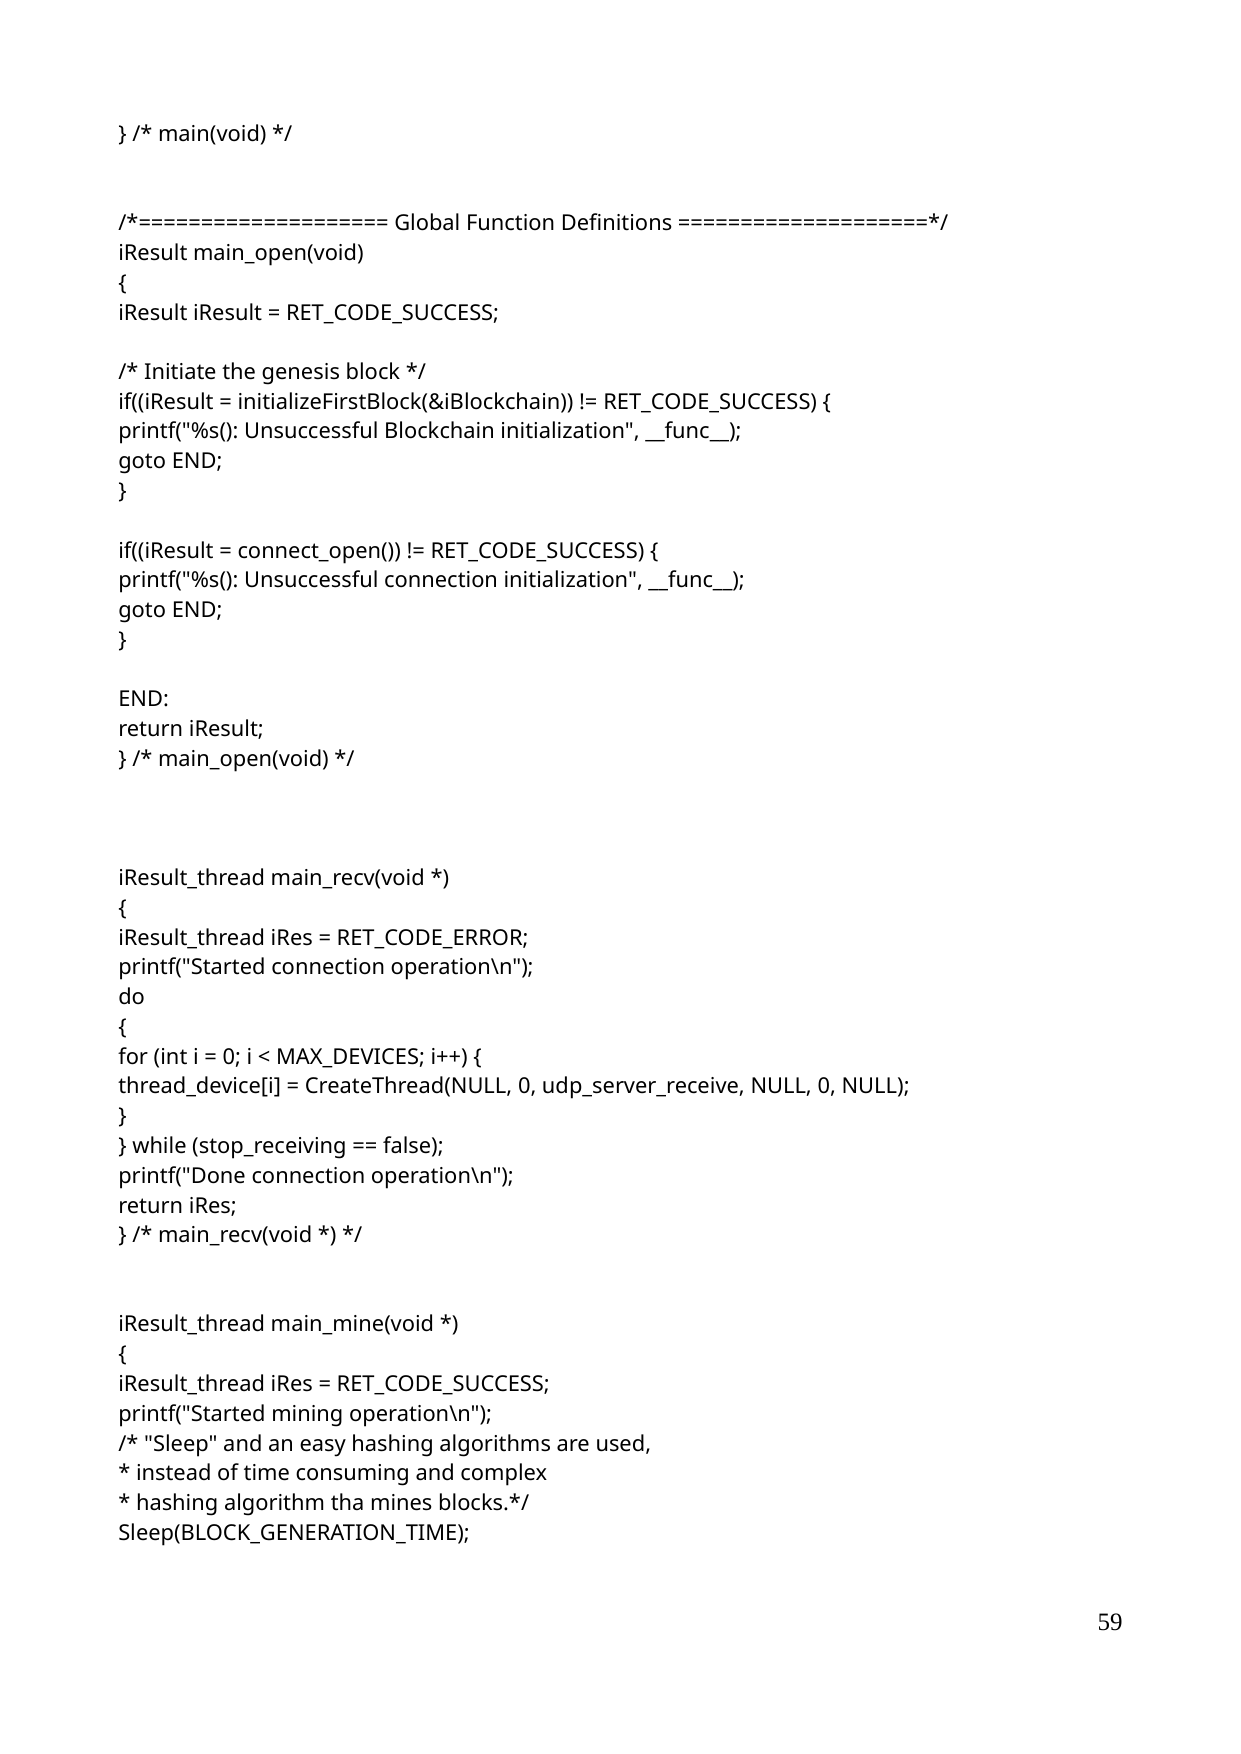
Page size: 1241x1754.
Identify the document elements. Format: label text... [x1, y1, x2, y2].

text iResult main_open(void) [118, 237, 1122, 267]
text iResult_thread iRes = RET_CODE_ERROR; [118, 921, 1122, 951]
text do [118, 981, 1122, 1011]
text iResult_thread main_recv(void *) [118, 862, 1122, 892]
text } [118, 624, 1122, 654]
text printf("Started mining operation\n"); [118, 1398, 1122, 1427]
text thread_device[i] = CreateThread(NULL, 0, udp_server_receive, NULL, 0, NULL); [118, 1070, 1122, 1100]
text iResult iResult = RET_CODE_SUCCESS; [118, 296, 1122, 326]
text } /* main_recv(void *) */ [118, 1219, 1122, 1249]
text printf("Started connection operation\n"); [118, 951, 1122, 981]
text { [118, 1338, 1122, 1368]
text printf("%s(): Unsuccessful connection initialization", __func__); [118, 564, 1122, 594]
text iResult_thread iRes = RET_CODE_SUCCESS; [118, 1368, 1122, 1398]
text * hashing algorithm tha mines blocks.*/ [118, 1487, 1122, 1517]
text } while (stop_receiving == false); [118, 1130, 1122, 1160]
text printf("%s(): Unsuccessful Blockchain initialization", __func__); [118, 416, 1122, 445]
text } [118, 475, 1122, 505]
text return iResult; [118, 713, 1122, 743]
text { [118, 892, 1122, 921]
text /*==================== Global Function Definitions ====================*/ [118, 207, 1122, 237]
text /* "Sleep" and an easy hashing algorithms are used, [118, 1427, 1122, 1457]
text Sleep(BLOCK_GENERATION_TIME); [118, 1517, 1122, 1547]
text * instead of time consuming and complex [118, 1457, 1122, 1487]
text { [118, 1011, 1122, 1041]
text /* Initiate the genesis block */ [118, 356, 1122, 386]
text for (int i = 0; i < MAX_DEVICES; i++) { [118, 1041, 1122, 1070]
text { [118, 267, 1122, 296]
text goto END; [118, 445, 1122, 475]
text } /* main(void) */ [118, 118, 1122, 148]
text if((iResult = connect_open()) != RET_CODE_SUCCESS) { [118, 534, 1122, 564]
text printf("Done connection operation\n"); [118, 1160, 1122, 1189]
text goto END; [118, 594, 1122, 624]
text if((iResult = initializeFirstBlock(&iBlockchain)) != RET_CODE_SUCCESS) { [118, 386, 1122, 416]
text return iRes; [118, 1189, 1122, 1219]
text END: [118, 683, 1122, 713]
text } /* main_open(void) */ [118, 743, 1122, 773]
text iResult_thread main_mine(void *) [118, 1308, 1122, 1338]
text } [118, 1100, 1122, 1130]
